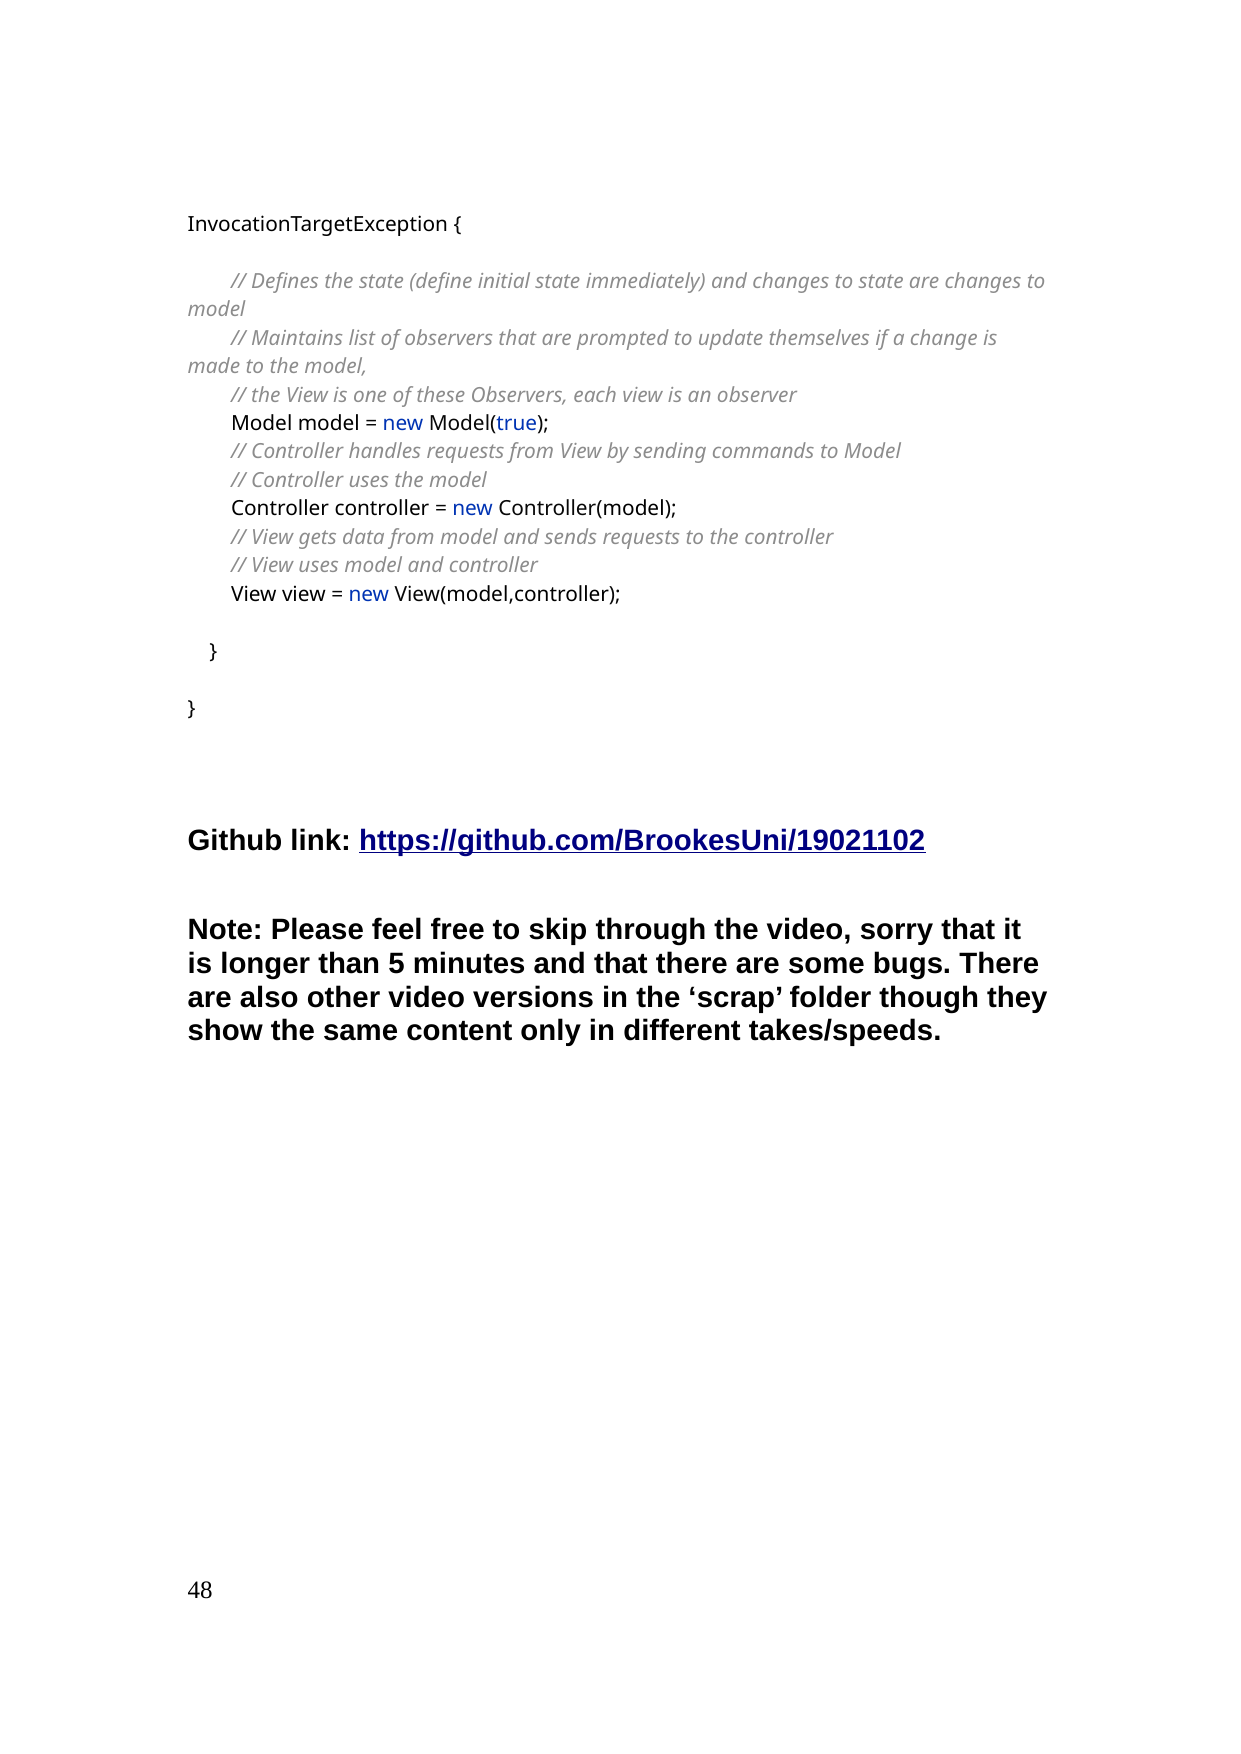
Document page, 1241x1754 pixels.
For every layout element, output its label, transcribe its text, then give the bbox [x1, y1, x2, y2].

text InvocationTargetException { // Defines the state (define initial state immediately) and changes to state are changes to model // Maintains list of observers that are prompted to update themselves if a change is made to the model, // the View is one of these Observers, each view is an observer Model model = new Model(true); // Controller handles requests from View by sending commands to Model // Controller uses the model Controller controller = new Controller(model); // View gets data from model and sends requests to the controller // View uses model and controller View view = new View(model,controller); } } [187, 209, 1053, 722]
subtitle Github link: https://github.com/BrookesUni/19021102 [187, 822, 1053, 856]
subtitle Note: Please feel free to skip through the video, sorry that it is longer than 5 minutes and that there are some bugs. There are also other video versions in the ‘scrap’ folder though they show the same content only in different takes/speeds. [187, 912, 1053, 1047]
